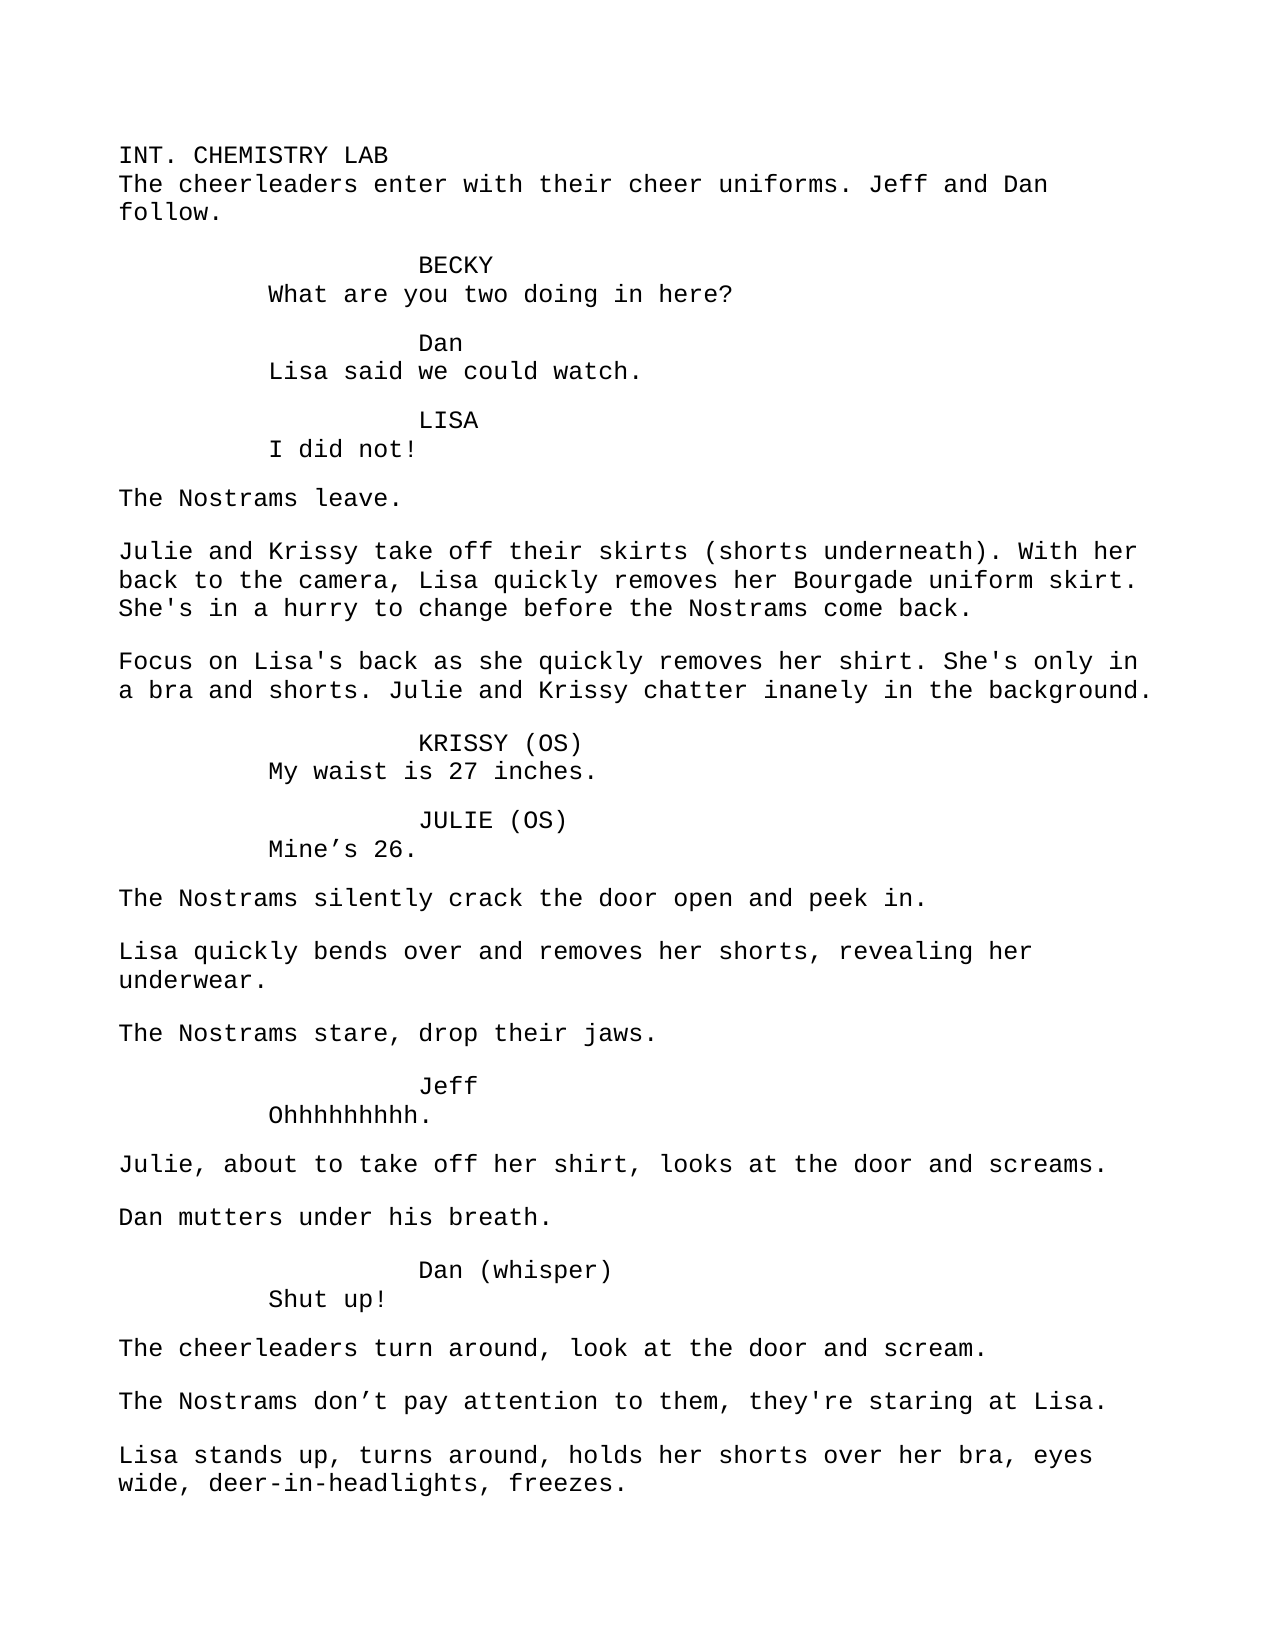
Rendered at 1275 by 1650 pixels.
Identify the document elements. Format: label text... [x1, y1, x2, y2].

text Lisa stands up, turns around, holds her shorts over her bra, eyes wide, deer-in-headlights, freezes. [118, 1442, 1157, 1499]
text The Nostrams silently crack the door open and peek in. [118, 886, 1157, 914]
text The cheerleaders enter with their cheer uniforms. Jeff and Dan follow. [118, 171, 1157, 228]
text Jeff [118, 1074, 1157, 1102]
text The Nostrams leave. [118, 486, 1157, 514]
text Focus on Lisa's back as she quickly removes her shirt. She's only in a bra and shorts. Julie and Krissy chatter inanely in the background. [118, 649, 1157, 706]
text Julie and Krissy take off their skirts (shorts underneath). With her back to the camera, Lisa quickly removes her Bourgade uniform skirt. She's in a hurry to change before the Nostrams come back. [118, 539, 1157, 624]
text Lisa said we could watch. [268, 359, 1007, 387]
subtitle INT. CHEMISTRY LAB [118, 143, 1157, 171]
text The cheerleaders turn around, look at the door and scream. [118, 1336, 1157, 1364]
text Shut up! [268, 1286, 1007, 1315]
text Dan [118, 331, 1157, 359]
text BECKY [118, 253, 1157, 281]
text What are you two doing in here? [268, 281, 1007, 310]
text Mine’s 26. [268, 836, 1007, 865]
text JULIE (OS) [118, 808, 1157, 836]
text Lisa quickly bends over and removes her shorts, revealing her underwear. [118, 939, 1157, 996]
text Ohhhhhhhhh. [268, 1102, 1007, 1131]
text The Nostrams don’t pay attention to them, they're staring at Lisa. [118, 1389, 1157, 1417]
text The Nostrams stare, drop their jaws. [118, 1021, 1157, 1049]
text I did not! [268, 436, 1007, 465]
text Julie, about to take off her shirt, looks at the door and screams. [118, 1151, 1157, 1180]
text LISA [118, 408, 1157, 436]
text Dan mutters under his breath. [118, 1205, 1157, 1233]
text KRISSY (OS) [118, 731, 1157, 759]
text Dan (whisper) [118, 1258, 1157, 1286]
text My waist is 27 inches. [268, 759, 1007, 787]
